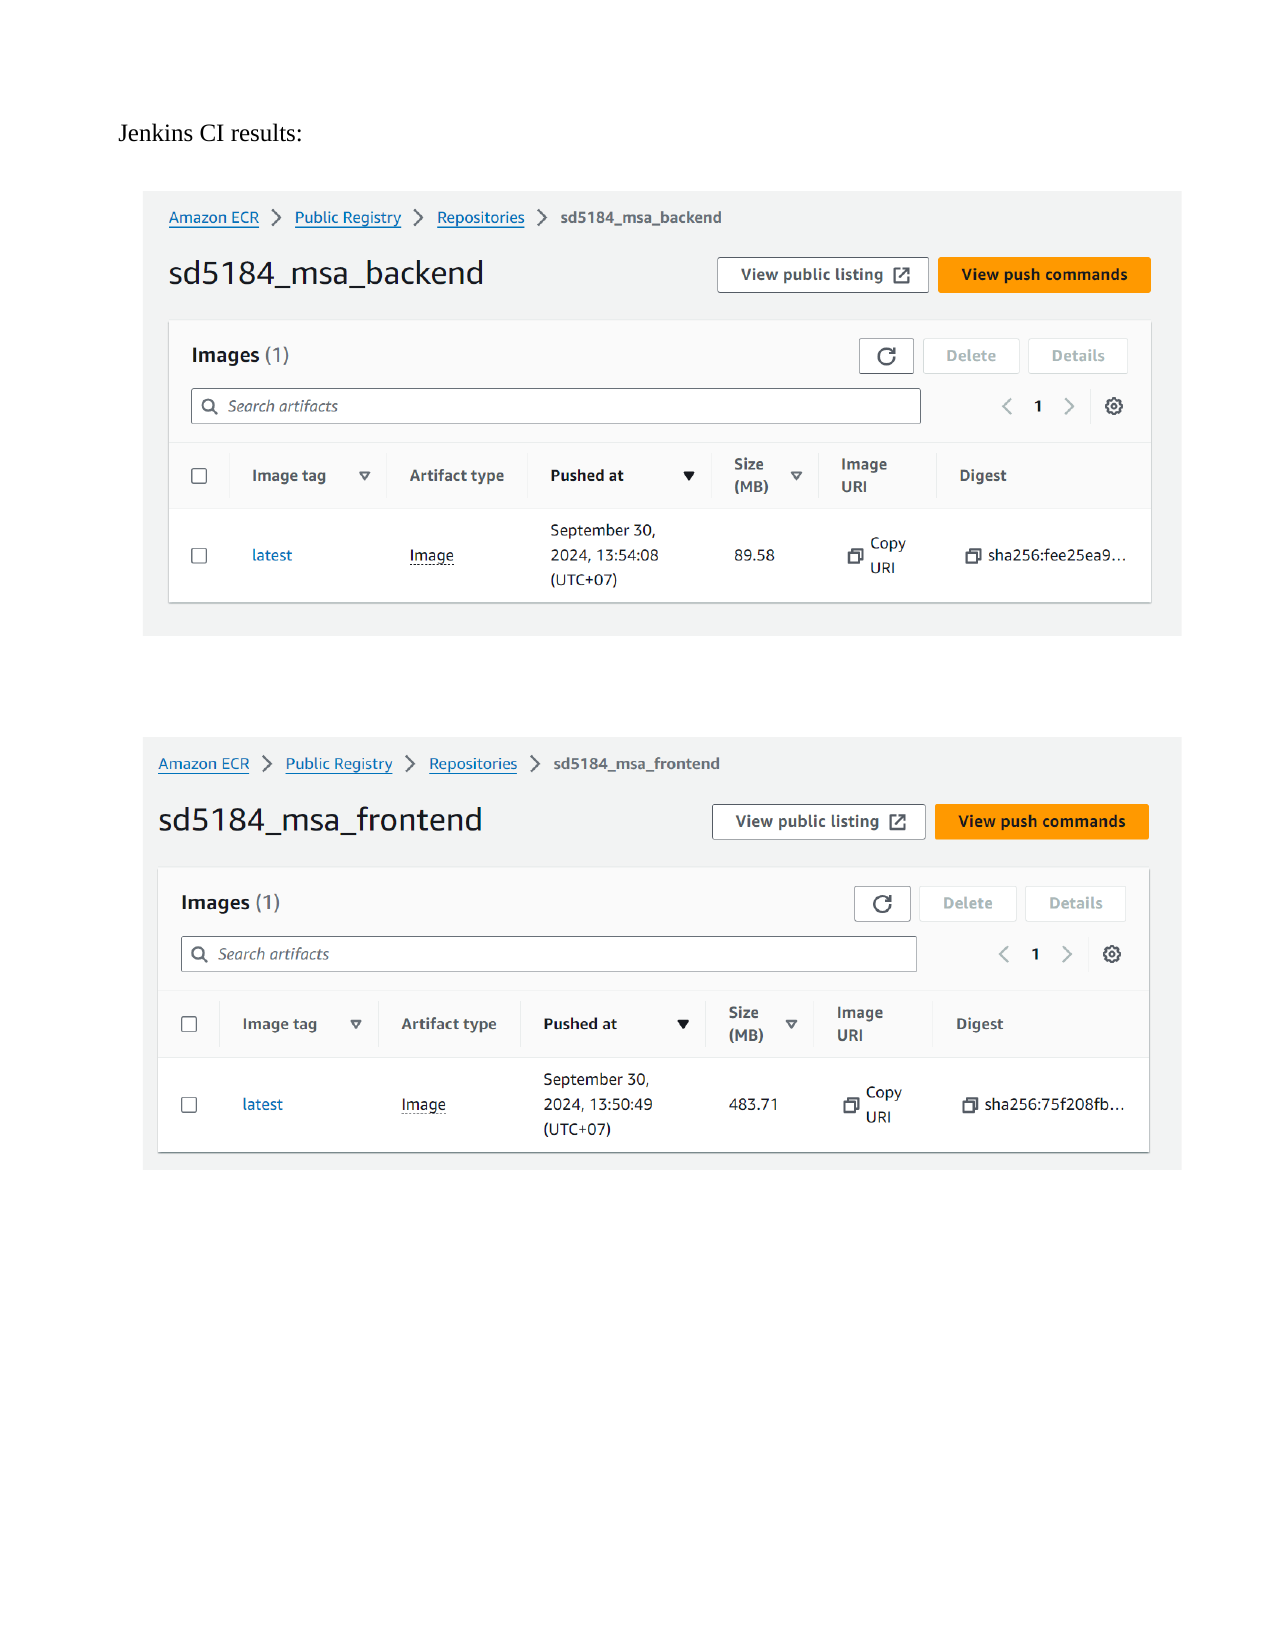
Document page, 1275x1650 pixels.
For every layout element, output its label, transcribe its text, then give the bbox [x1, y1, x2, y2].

picture [142, 737, 1182, 1170]
text Jenkins CI results: [118, 118, 1157, 147]
picture [142, 191, 1182, 636]
